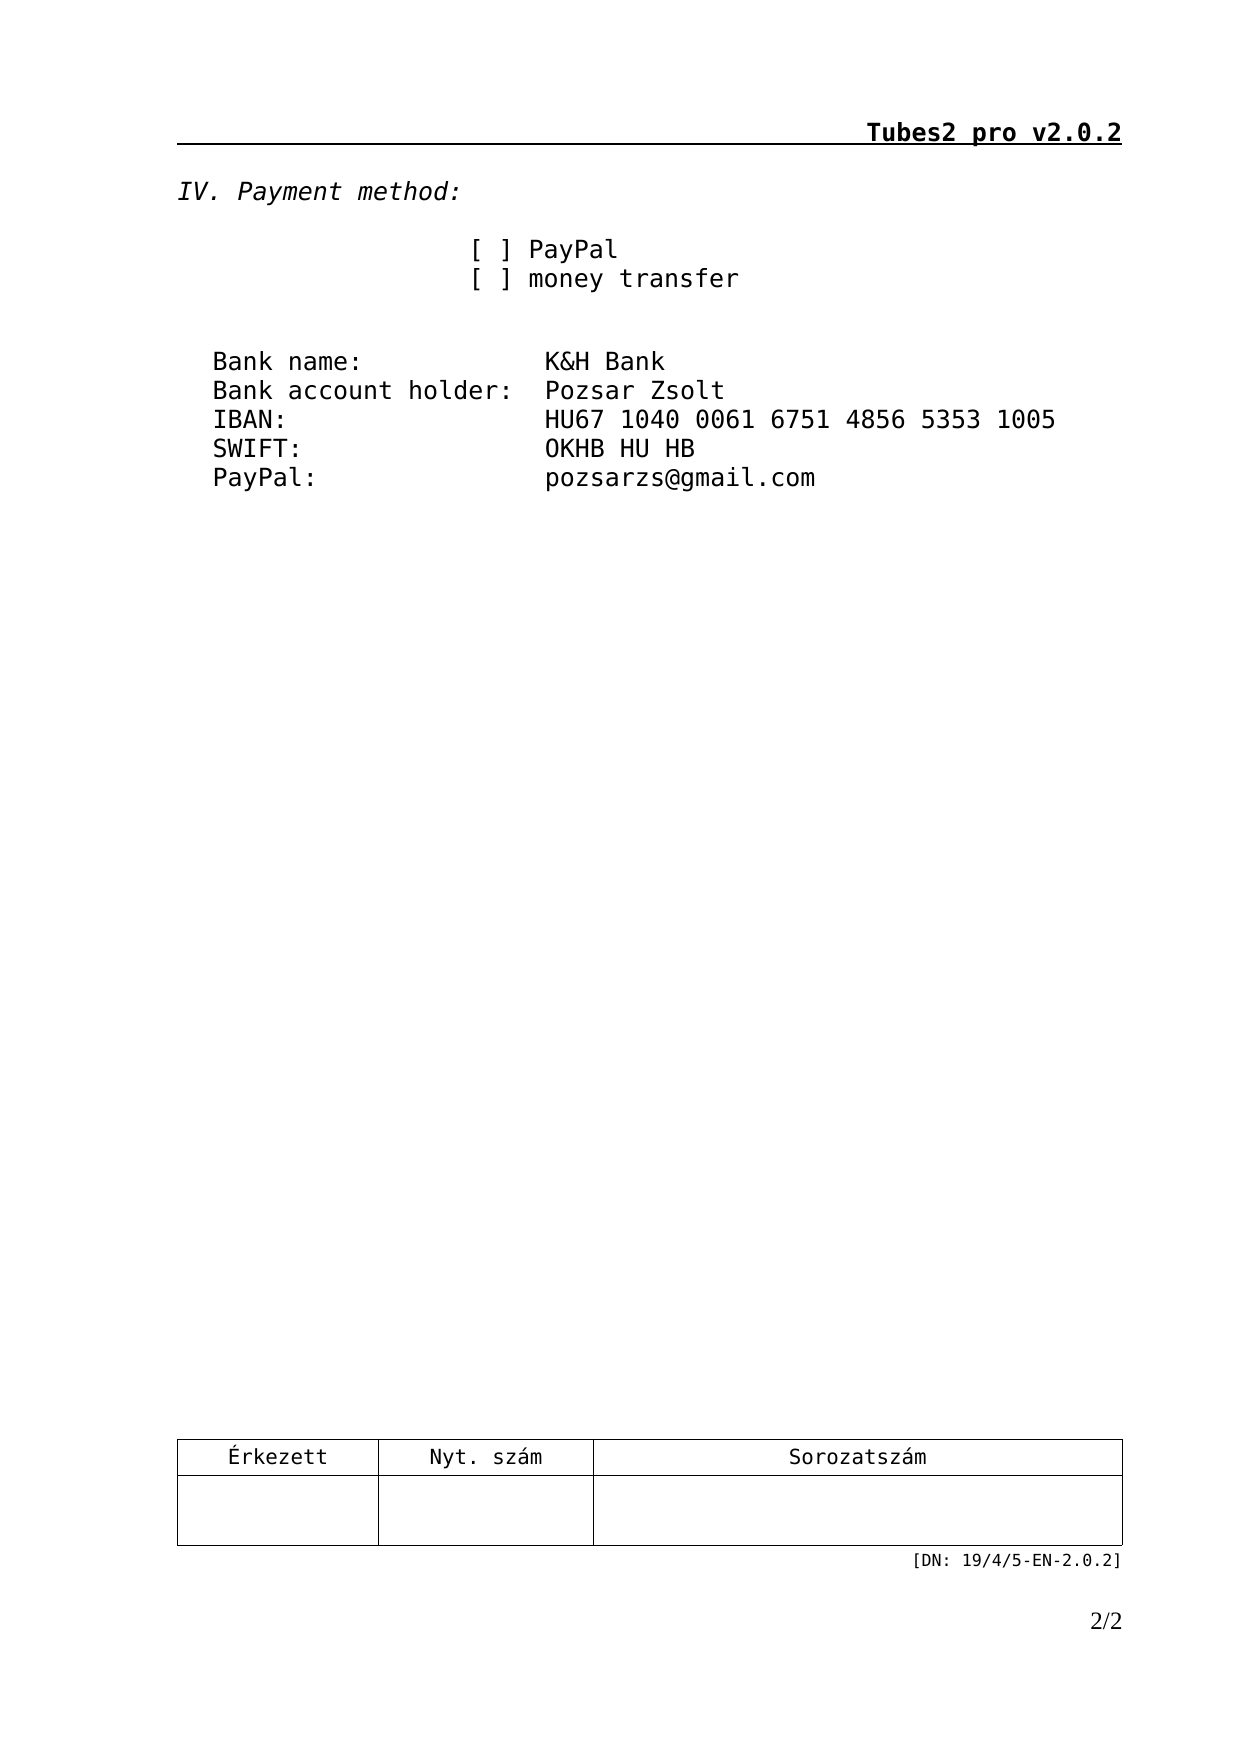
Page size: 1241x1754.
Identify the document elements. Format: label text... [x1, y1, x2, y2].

table_cell [594, 1476, 1122, 1544]
table_header Nyt. szám [379, 1440, 593, 1475]
text [ ] money transfer [212, 264, 1122, 293]
table_header Érkezett [178, 1440, 378, 1475]
text IV. Payment method: [177, 177, 1122, 206]
text [ ] PayPal [212, 235, 1122, 264]
table_cell [379, 1476, 593, 1544]
text Bank account holder: Pozsar Zsolt [212, 376, 1122, 405]
text PayPal: pozsarzs@gmail.com [212, 463, 1122, 493]
table_cell [178, 1476, 378, 1544]
text SWIFT: OKHB HU HB [212, 434, 1122, 463]
text IBAN: HU67 1040 0061 6751 4856 5353 1005 [212, 405, 1122, 434]
text Bank name: K&H Bank [212, 347, 1122, 376]
text [DN: 19/4/5-EN-2.0.2] [212, 1551, 1122, 1570]
table_header Sorozatszám [594, 1440, 1122, 1475]
